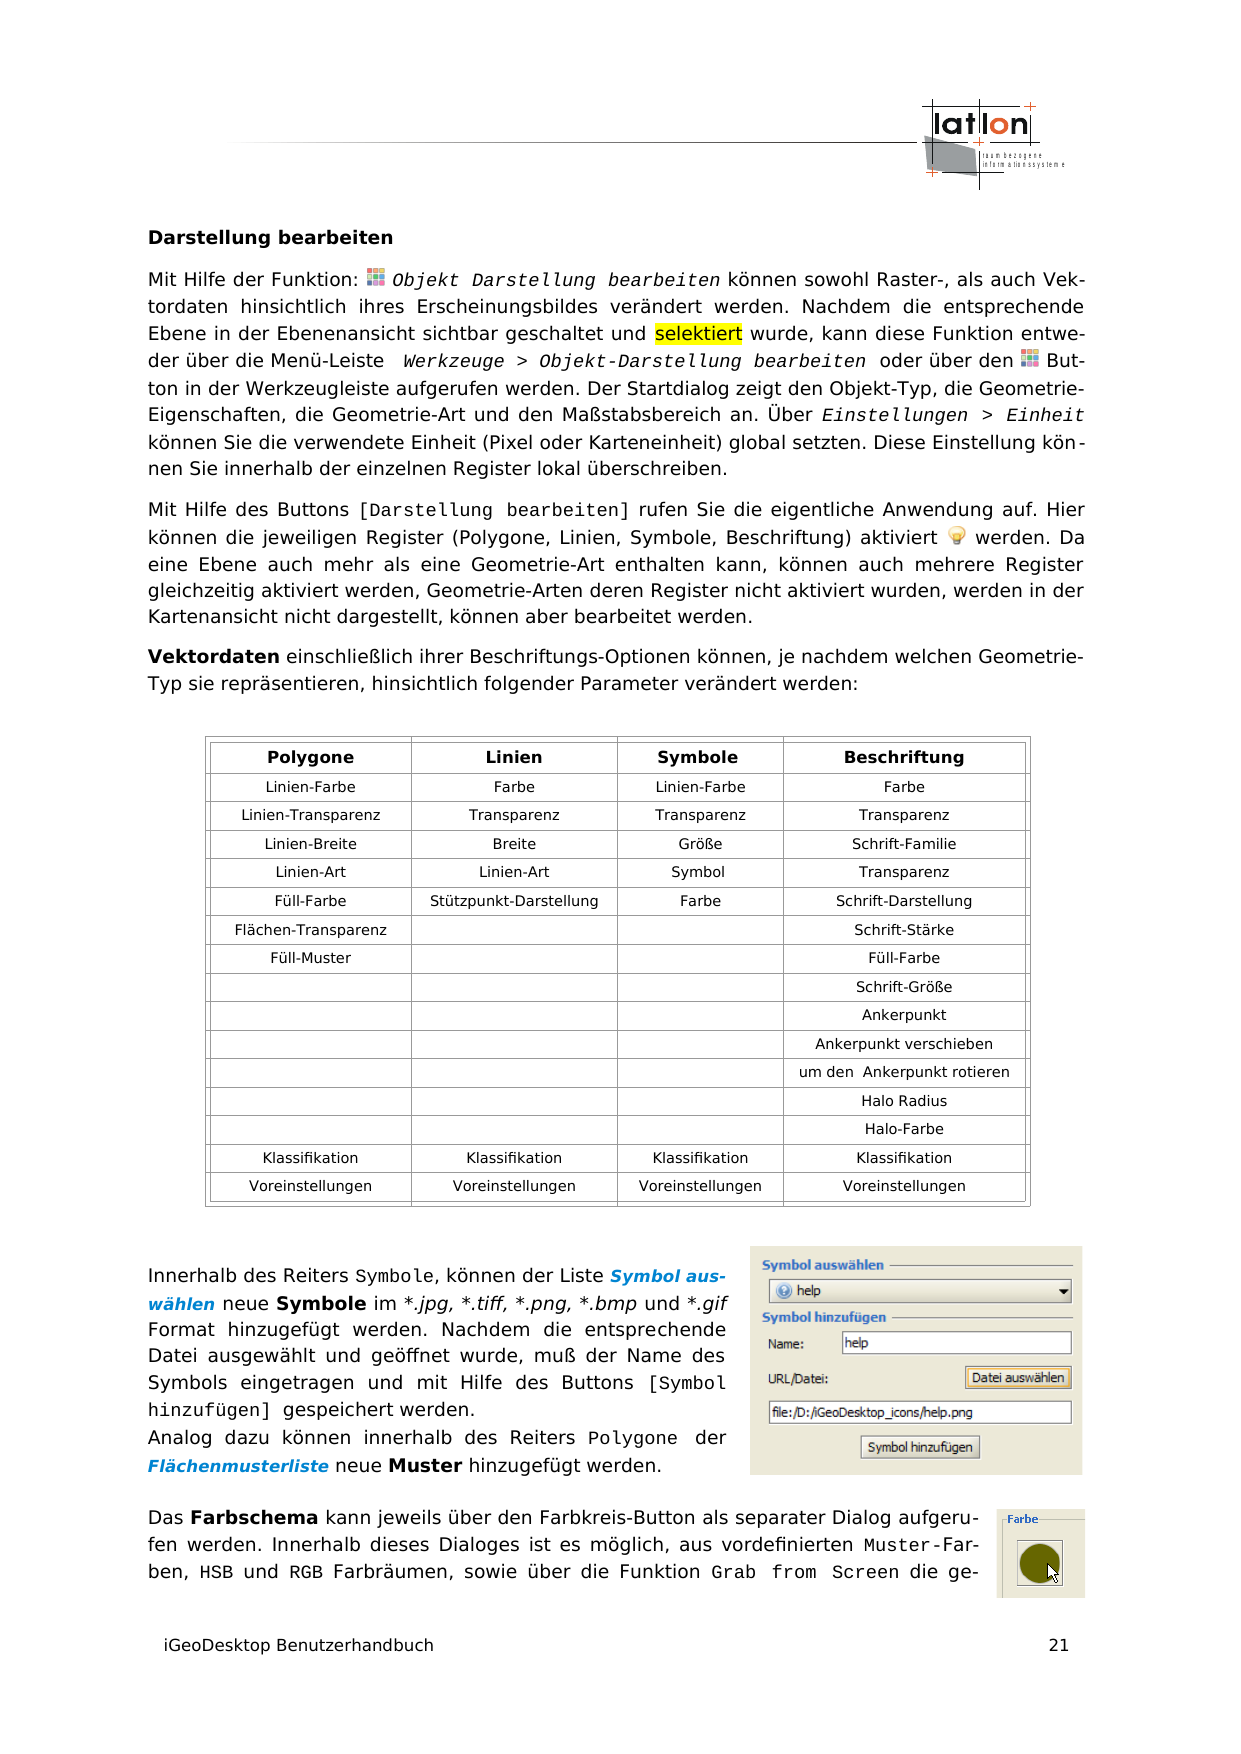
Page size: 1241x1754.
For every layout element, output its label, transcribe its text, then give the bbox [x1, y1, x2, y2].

table_cell [618, 1059, 783, 1087]
table_cell Linien-Farbe [211, 774, 411, 801]
table_cell [412, 945, 617, 973]
table_cell Stützpunkt-Darstellung [412, 888, 617, 915]
table_cell [618, 1202, 783, 1206]
table_cell [618, 1002, 783, 1030]
table_cell Voreinstellungen [618, 1173, 783, 1201]
table_cell Halo-Farbe [784, 1116, 1025, 1144]
picture [750, 1246, 1083, 1475]
table_cell [206, 974, 210, 1001]
table_cell Klassifikation [412, 1145, 617, 1172]
table_cell [211, 974, 411, 1001]
picture [366, 267, 386, 287]
picture [996, 1509, 1086, 1598]
table_cell Halo Radius [784, 1088, 1025, 1115]
table_cell [206, 1031, 210, 1058]
table_cell Linien-Transparenz [211, 802, 411, 830]
table_cell Farbe [784, 774, 1025, 801]
text Mit Hilfe der Funktion: Objekt Darstellung bearbeiten können sowohl Raster-, als auch Vek­tordaten hinsichtlich ihres Erscheinungsbildes verändert werden. Nachdem die entsprechende Ebene in der Ebenenansicht sichtbar geschaltet und selektiert wurde, kann diese Funkti­on entwe­der über die Menü-Leiste Werkzeuge > Objekt-Darstellung bearbeiten oder über den But­ton in der Werkzeugleiste aufgerufen werden. Der Startdialog zeigt den Objekt-Typ, die Geometrie-Eigenschaften, die Geometrie-Art und den Maßstabsbereich an. Über Einstellungen > Einheit können Sie die verwendete Einheit (Pixel oder Karteneinheit) global setzten. Diese Einstellung kön­nen Sie innerhalb der einzelnen Register lokal überschreiben. [148, 267, 1085, 480]
table_cell Transparenz [784, 802, 1025, 830]
table_cell Farbe [618, 888, 783, 915]
table_cell [618, 945, 783, 973]
table_cell Schrift-Familie [784, 831, 1025, 858]
picture [1021, 349, 1040, 368]
table_header [618, 737, 783, 742]
table_cell Klassifikation [618, 1145, 783, 1172]
table_cell Flächen-Transparenz [211, 916, 411, 944]
text Mit Hilfe des Buttons [Darstellung bearbeiten] rufen Sie die eigentliche Anwendung auf. Hier können die jeweiligen Register (Polygone, Linien, Symbole, Beschriftung) aktiviert werden. Da eine Ebene auch mehr als eine Geometrie-Art enthalten kann, können auch mehrere Register gleichzeitig aktiviert werden, Geometrie-Arten deren Register nicht aktiviert wurden, werden in der Kartenansicht nicht dargestellt, können aber bearbeitet werden. [148, 499, 1085, 628]
table_cell [211, 1059, 411, 1087]
table_cell [412, 1088, 617, 1115]
table_cell Füll-Farbe [211, 888, 411, 915]
table_cell [412, 1116, 617, 1144]
table_header Linien [412, 743, 617, 773]
table_cell um den Ankerpunkt ro­tieren [784, 1059, 1025, 1087]
table_cell Voreinstellungen [784, 1173, 1030, 1206]
table_cell Ankerpunkt [784, 1002, 1025, 1030]
table_cell Linien-Farbe [618, 774, 783, 801]
table_cell Symbol [618, 859, 783, 887]
table_cell Schrift-Darstellung [784, 888, 1025, 915]
table_cell Voreinstellungen [412, 1173, 617, 1201]
table_header Symbole [618, 743, 783, 773]
table_cell Schrift-Größe [784, 974, 1025, 1001]
table_cell [618, 1031, 783, 1058]
table_cell [206, 1116, 210, 1144]
table_cell Größe [618, 831, 783, 858]
table_cell [206, 1059, 210, 1087]
table_cell Klassifikation [211, 1145, 411, 1172]
table_cell Voreinstellungen [206, 1173, 411, 1206]
table_cell [618, 916, 783, 944]
table_cell [618, 1088, 783, 1115]
table_cell [412, 916, 617, 944]
table_cell Schrift-Stärke [784, 916, 1025, 944]
table_cell [618, 1116, 783, 1144]
table_cell [211, 1116, 411, 1144]
table_cell [206, 1002, 210, 1030]
table_cell [206, 1088, 210, 1115]
table_cell Ankerpunkt verschieben [784, 1031, 1025, 1058]
table_cell [1026, 774, 1030, 801]
table_header [412, 737, 617, 742]
table_cell [211, 1088, 411, 1115]
picture [947, 526, 967, 546]
table_cell Breite [412, 831, 617, 858]
table_cell [412, 1202, 617, 1206]
table_cell Füll-Farbe [784, 945, 1025, 973]
table_cell Transparenz [784, 859, 1025, 887]
table_cell Linien-Art [211, 859, 411, 887]
table_cell [618, 974, 783, 1001]
table_cell [412, 974, 617, 1001]
table_cell [211, 1031, 411, 1058]
table_cell Transparenz [618, 802, 783, 830]
table_header Polygone [206, 737, 411, 773]
table_cell Linien-Breite [211, 831, 411, 858]
table_cell Klassifikation [784, 1145, 1025, 1172]
text Darstellung bearbeiten [148, 227, 1085, 249]
table_cell [412, 1031, 617, 1058]
table_cell [412, 1059, 617, 1087]
table_header Beschriftung [784, 737, 1030, 773]
table_cell Transparenz [412, 802, 617, 830]
table_cell Linien-Art [412, 859, 617, 887]
table_cell [412, 1002, 617, 1030]
text Vektordaten einschließlich ihrer Beschriftungs-Optionen können, je nachdem welchen Geometrie-Typ sie repräsentieren, hin­sichtlich folgender Parameter verändert werden: [148, 646, 1085, 695]
table_cell Füll-Muster [211, 945, 411, 973]
table_cell [211, 1002, 411, 1030]
table_cell Farbe [412, 774, 617, 801]
text Innerhalb des Reiters Symbole, können der Liste Sym­bol aus­wählen neue Symbole im *.jpg, *.tiff, *.png, *.bmp und *.gif Format hinzugefügt werden. Nachdem die entspre­chende Datei ausgewählt und geöffnet wurde, muß der Name des Symbols einge­tragen und mit Hilfe des Buttons [Symbol hinzufügen] gespeichert wer­den. Analog dazu können innerhalb des Reiters Polygone der Flächenmusterliste neue Muster hinzugefügt werden. Das Farbschema kann jeweils über den Farbkreis-Button als separater Dialog aufgeru­fen wer­den. Innerhalb dieses Dialoges ist es möglich, aus vordefinierten Muster-Far­ben, HSB und RGB Far­bräumen, sowie über die Funktion Grab from Screen die ge­ [148, 1265, 1085, 1584]
